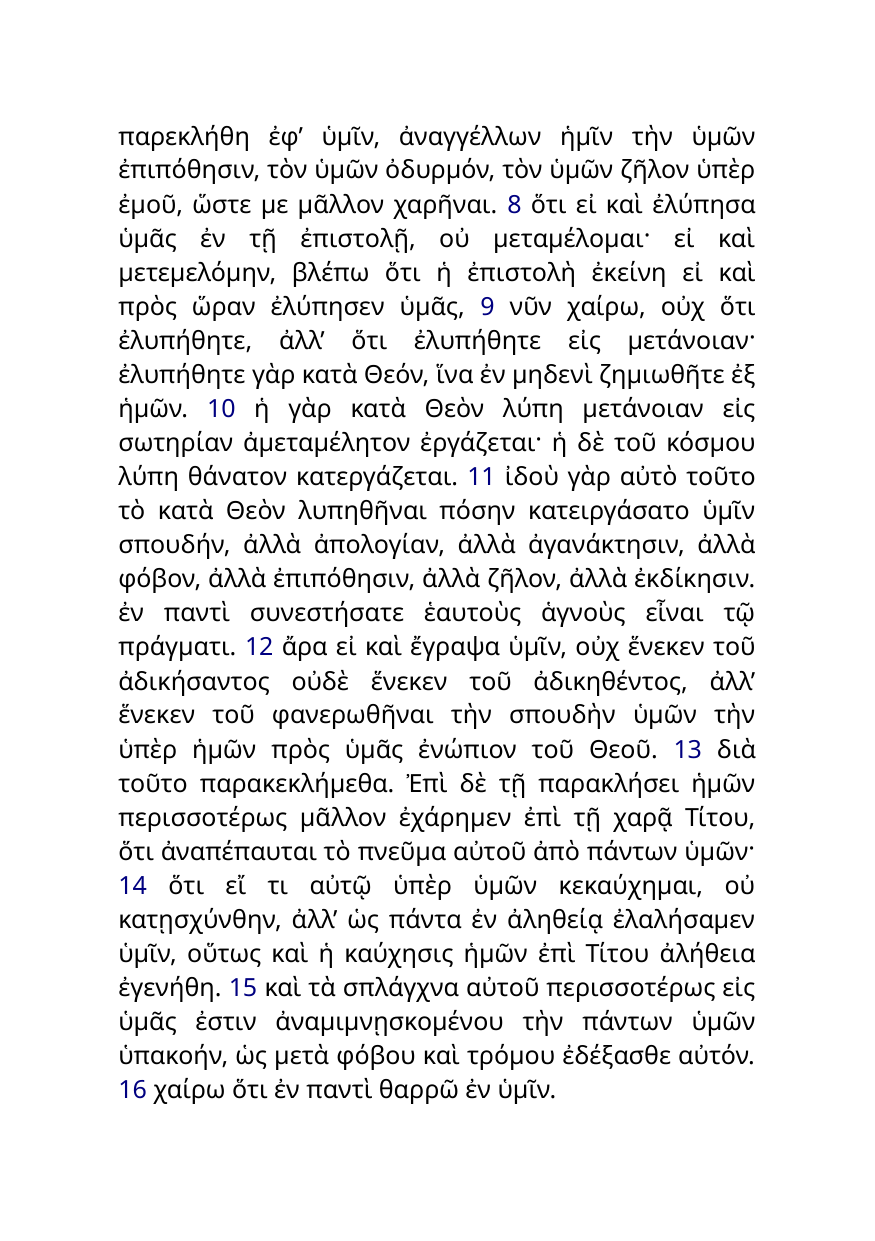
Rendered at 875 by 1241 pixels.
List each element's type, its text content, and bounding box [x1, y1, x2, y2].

text παρεκλήθη ἐφ’ ὑμῖν, ἀναγγέλλων ἡμῖν τὴν ὑμῶν ἐπιπόθησιν, τὸν ὑμῶν ὀδυρμόν, τὸν ὑμῶν ζῆλον ὑπὲρ ἐμοῦ, ὥστε με μᾶλλον χαρῆναι. 8 ὅτι εἰ καὶ ἐλύπησα ὑμᾶς ἐν τῇ ἐπιστολῇ, οὐ μεταμέλομαι· εἰ καὶ μετεμελόμην, βλέπω ὅτι ἡ ἐπιστολὴ ἐκείνη εἰ καὶ πρὸς ὥραν ἐλύπησεν ὑμᾶς, 9 νῦν χαίρω, οὐχ ὅτι ἐλυπήθητε, ἀλλ’ ὅτι ἐλυπήθητε εἰς μετάνοιαν· ἐλυπήθητε γὰρ κατὰ Θεόν, ἵνα ἐν μηδενὶ ζημιωθῆτε ἐξ ἡμῶν. 10 ἡ γὰρ κατὰ Θεὸν λύπη μετάνοιαν εἰς σωτηρίαν ἀμεταμέλητον ἐργάζεται· ἡ δὲ τοῦ κόσμου λύπη θάνατον κατεργάζεται. 11 ἰδοὺ γὰρ αὐτὸ τοῦτο τὸ κατὰ Θεὸν λυπηθῆναι πόσην κατειργάσατο ὑμῖν σπουδήν, ἀλλὰ ἀπολογίαν, ἀλλὰ ἀγανάκτησιν, ἀλλὰ φόβον, ἀλλὰ ἐπιπόθησιν, ἀλλὰ ζῆλον, ἀλλὰ ἐκδίκησιν. ἐν παντὶ συνεστήσατε ἑαυτοὺς ἁγνοὺς εἶναι τῷ πράγματι. 12 ἄρα εἰ καὶ ἔγραψα ὑμῖν, οὐχ ἕνεκεν τοῦ ἀδικήσαντος οὐδὲ ἕνεκεν τοῦ ἀδικηθέντος, ἀλλ’ ἕνεκεν τοῦ φανερωθῆναι τὴν σπουδὴν ὑμῶν τὴν ὑπὲρ ἡμῶν πρὸς ὑμᾶς ἐνώπιον τοῦ Θεοῦ. 13 διὰ τοῦτο παρακεκλήμεθα. Ἐπὶ δὲ τῇ παρακλήσει ἡμῶν περισσοτέρως μᾶλλον ἐχάρημεν ἐπὶ τῇ χαρᾷ Τίτου, ὅτι ἀναπέπαυται τὸ πνεῦμα αὐτοῦ ἀπὸ πάντων ὑμῶν· 14 ὅτι εἴ τι αὐτῷ ὑπὲρ ὑμῶν κεκαύχημαι, οὐ κατῃσχύνθην, ἀλλ’ ὡς πάντα ἐν ἀληθείᾳ ἐλαλήσαμεν ὑμῖν, οὕτως καὶ ἡ καύχησις ἡμῶν ἐπὶ Τίτου ἀλήθεια ἐγενήθη. 15 καὶ τὰ σπλάγχνα αὐτοῦ περισσοτέρως εἰς ὑμᾶς ἐστιν ἀναμιμνῃσκομένου τὴν πάντων ὑμῶν ὑπακοήν, ὡς μετὰ φόβου καὶ τρόμου ἐδέξασθε αὐτόν. 16 χαίρω ὅτι ἐν παντὶ θαρρῶ ἐν ὑμῖν. [118, 118, 756, 1106]
